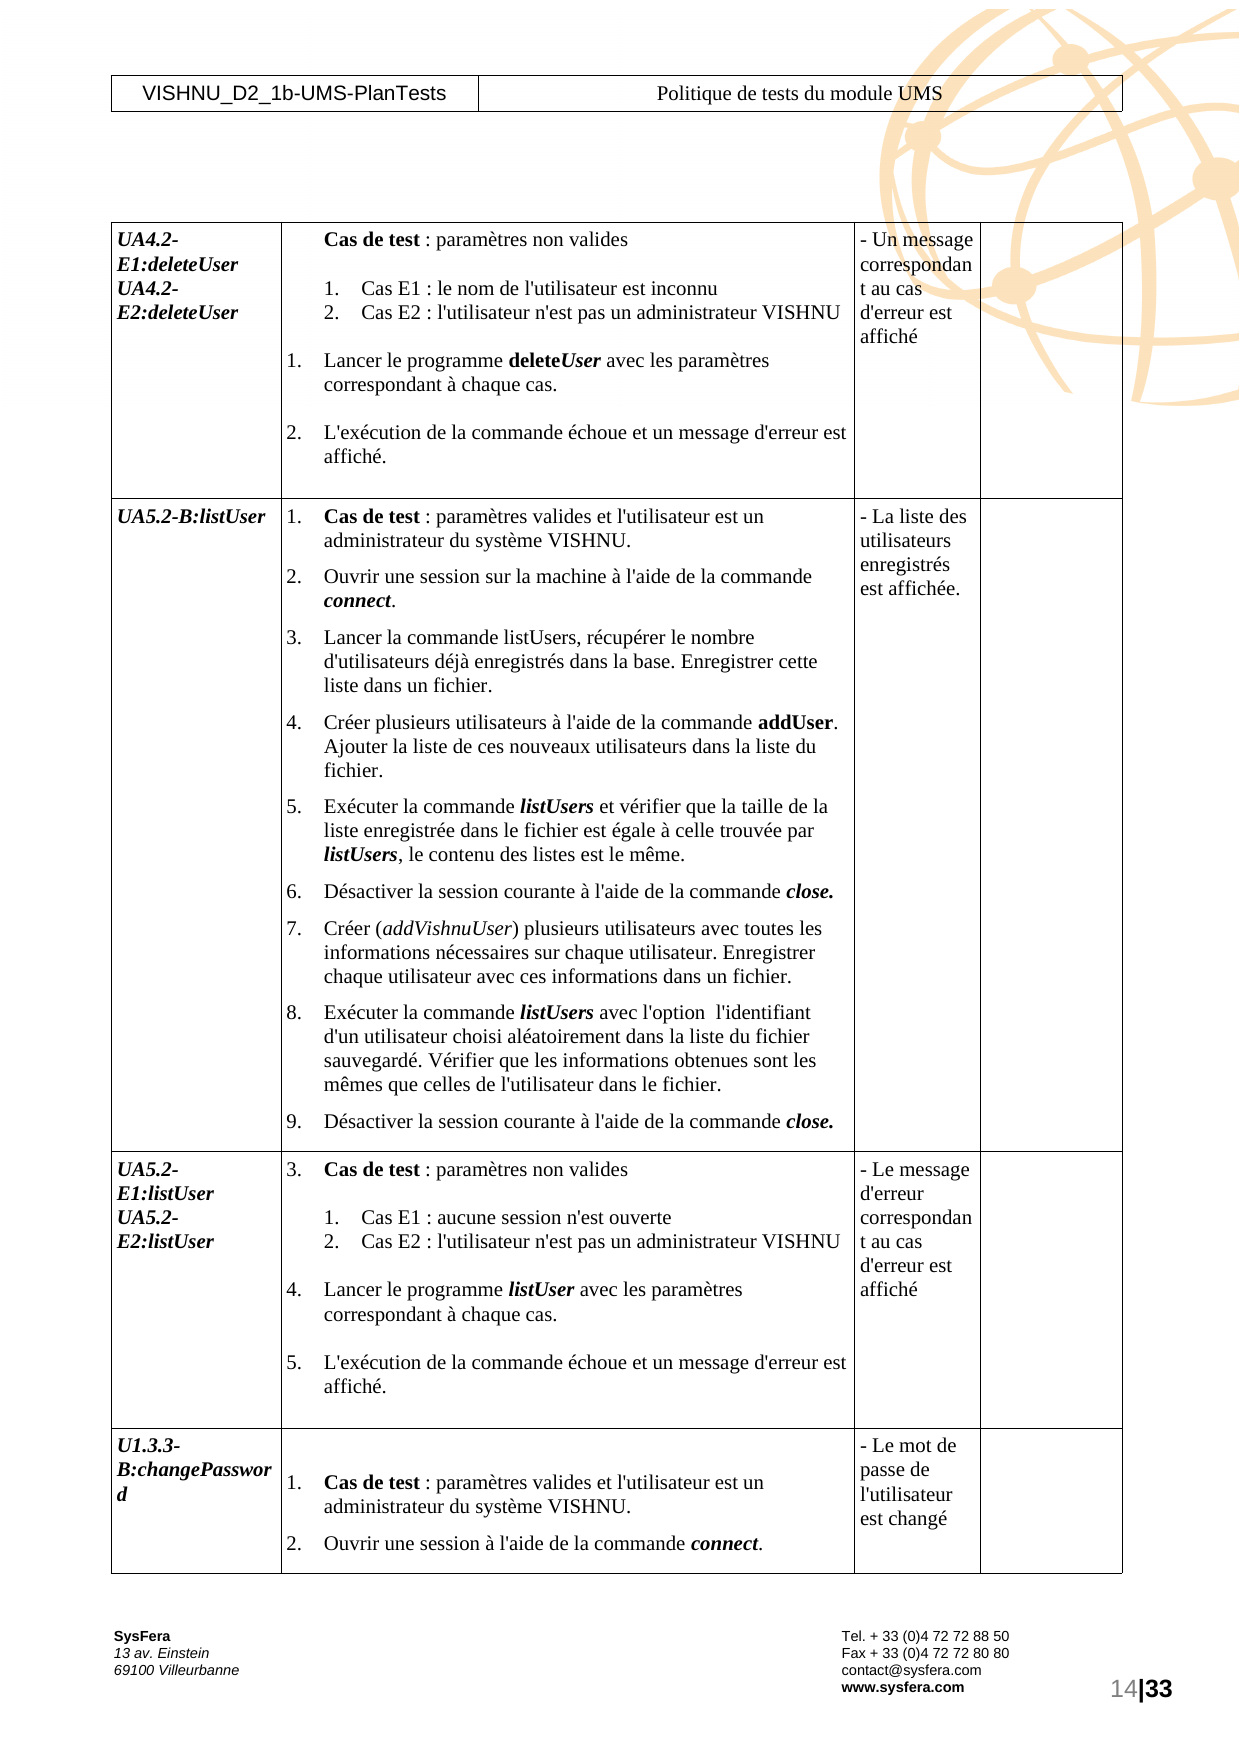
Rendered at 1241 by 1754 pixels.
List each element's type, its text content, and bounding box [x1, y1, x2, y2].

table_cell - Un message correspondant au cas d'erreur est affiché [855, 407, 980, 498]
picture [1, 9, 1239, 406]
table_cell [981, 1152, 1122, 1427]
table_cell - Le message d'erreur correspondant au cas d'erreur est affiché [855, 1152, 980, 1427]
table_cell Cas de test : paramètres non valides Cas E1 : aucune session n'est ouverte Cas E2 : l'utilisateur n'est pas un administrateur VISHNU Lancer le programme listUser avec les paramètres correspondant à chaque cas. L'exécution de la commande échoue et un message d'erreur est affiché. [282, 1152, 854, 1427]
table_cell UA5.2-E1:listUser UA5.2-E2:listUser [112, 1152, 281, 1427]
table_cell [981, 407, 1122, 498]
picture [981, 223, 1122, 406]
table_cell UA4.2-E1:deleteUser UA4.2-E2:deleteUser [112, 407, 281, 498]
picture [855, 223, 980, 406]
picture [282, 223, 854, 406]
table_cell - La liste des utilisateurs enregistrés est affichée. [855, 499, 980, 1151]
table_cell Cas de test : paramètres valides et l'utilisateur est un administrateur du système VISHNU. Ouvrir une session à l'aide de la commande connect. Lancer la commande listUsers pour vérifier la présence de l'utilisateur dans la base de données. Fermer la session ouverte à l'aide de la commande close. Lancer la commande changePassword avec l'identifiant de l'utilisateur , son ancien mot de passe et son nouveau mot de passe. Vérifier que le changement a été bien effectuer en lançant la commande connect avec l'identifiant de l'utilisateur et son nouveau mot de passe. [282, 1429, 854, 1573]
table_cell Cas de test : paramètres valides et l'utilisateur est un administrateur du système VISHNU. Ouvrir une session sur la machine à l'aide de la commande connect. Lancer la commande listUsers, récupérer le nombre d'utilisateurs déjà enregistrés dans la base. Enregistrer cette liste dans un fichier. Créer plusieurs utilisateurs à l'aide de la commande addUser. Ajouter la liste de ces nouveaux utilisateurs dans la liste du fichier. Exécuter la commande listUsers et vérifier que la taille de la liste enregistrée dans le fichier est égale à celle trouvée par listUsers, le contenu des listes est le même. Désactiver la session courante à l'aide de la commande close. Créer (addVishnuUser) plusieurs utilisateurs avec toutes les informations nécessaires sur chaque utilisateur. Enregistrer chaque utilisateur avec ces informations dans un fichier. Exécuter la commande listUsers avec l'option l'identifiant d'un utilisateur choisi aléatoirement dans la liste du fichier sauvegardé. Vérifier que les informations obtenues sont les mêmes que celles de l'utilisateur dans le fichier. Désactiver la session courante à l'aide de la commande close. [282, 499, 854, 1151]
table_cell [981, 499, 1122, 1151]
table_cell [981, 1429, 1122, 1573]
table_cell Cas de test : paramètres non valides Cas E1 : le nom de l'utilisateur est inconnu Cas E2 : l'utilisateur n'est pas un administrateur VISHNU Lancer le programme deleteUser avec les paramètres correspondant à chaque cas. L'exécution de la commande échoue et un message d'erreur est affiché. [282, 407, 854, 498]
table_cell UA5.2-B:listUser [112, 499, 281, 1151]
table_cell - Le mot de passe de l'utilisateur est changé [855, 1429, 980, 1573]
table_cell U1.3.3-B:changePassword [112, 1429, 281, 1573]
picture [112, 223, 281, 406]
